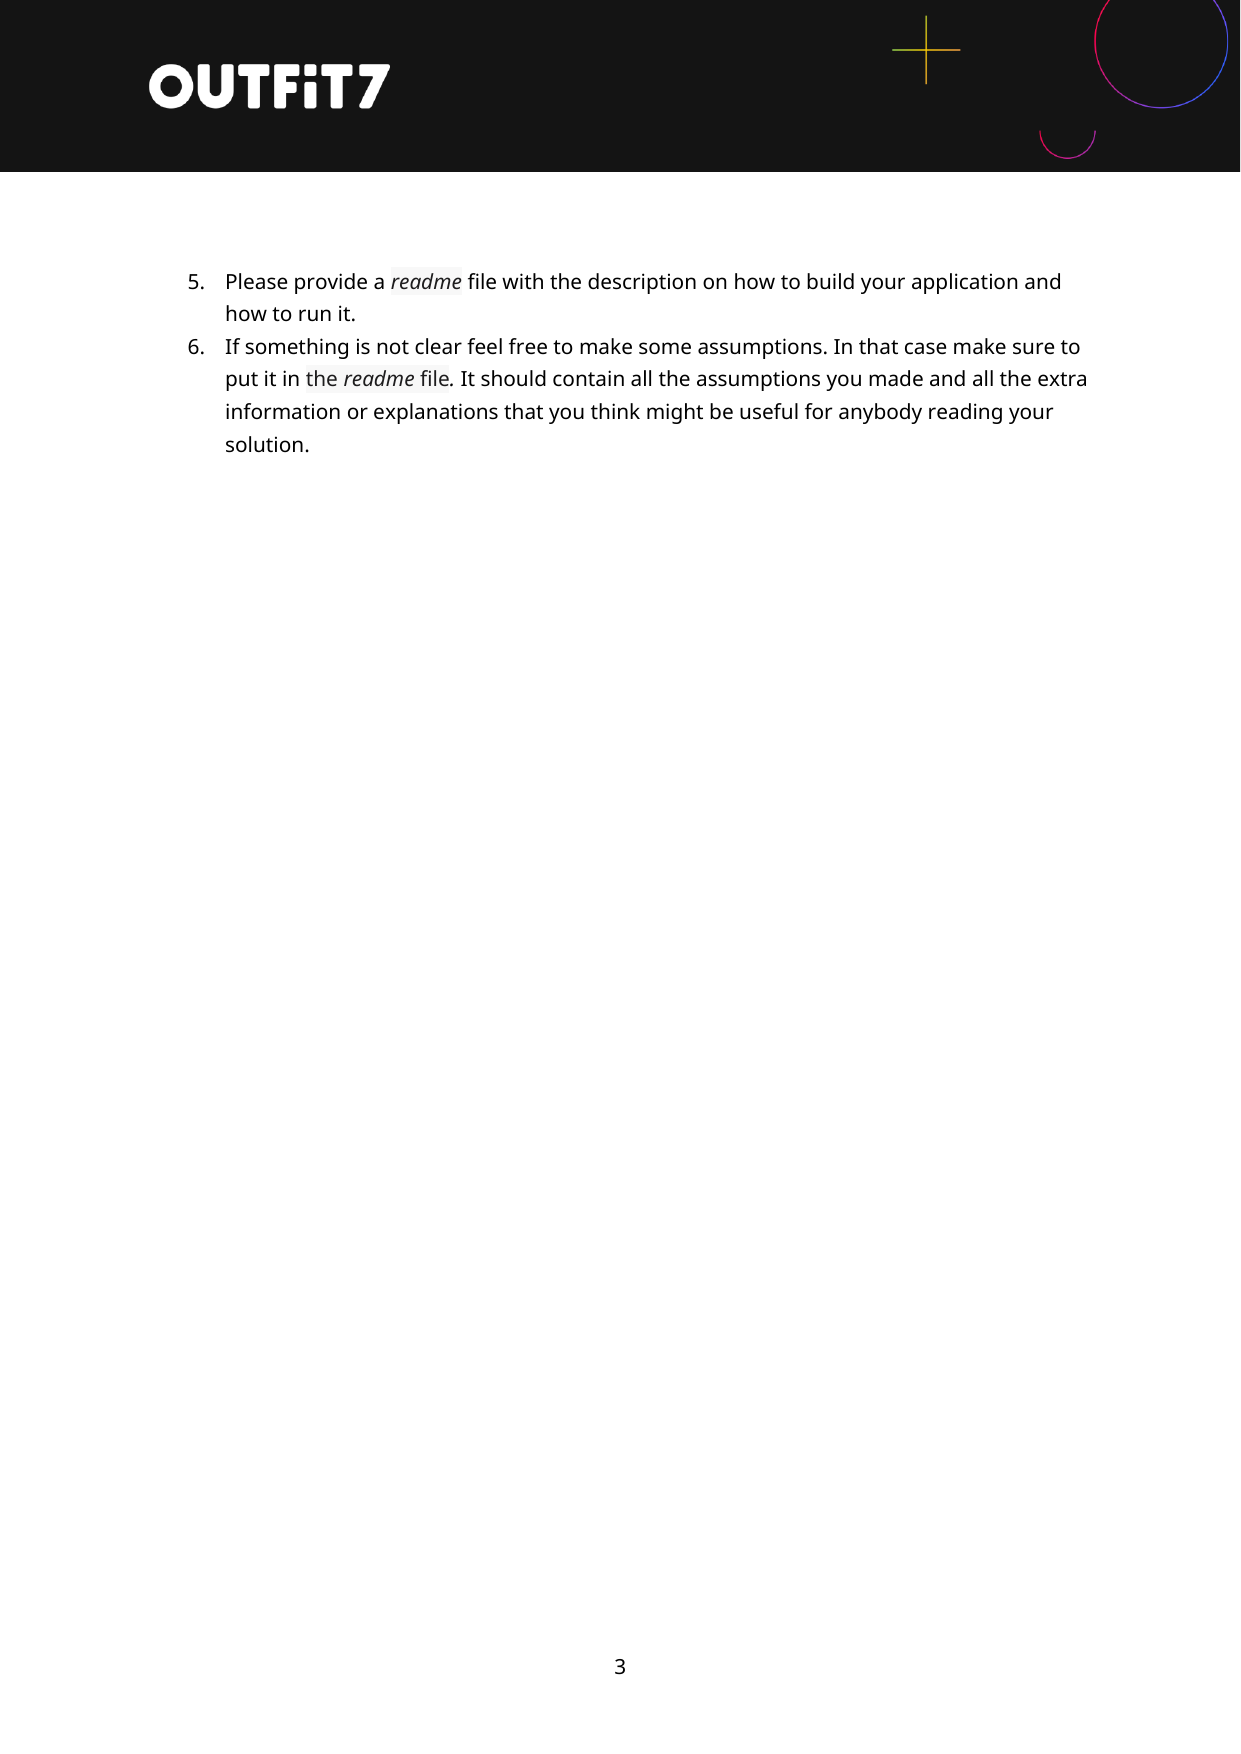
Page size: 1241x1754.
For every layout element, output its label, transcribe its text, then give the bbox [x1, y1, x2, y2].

list Please provide a readme file with the description on how to build your application and how to run it. [187, 267, 1090, 328]
list If something is not clear feel free to make some assumptions. In that case make sure to put it in the readme file. It should contain all the assumptions you made and all the extra information or explanations that you think might be useful for anybody reading your solution. [187, 332, 1090, 458]
picture [0, 0, 1241, 172]
